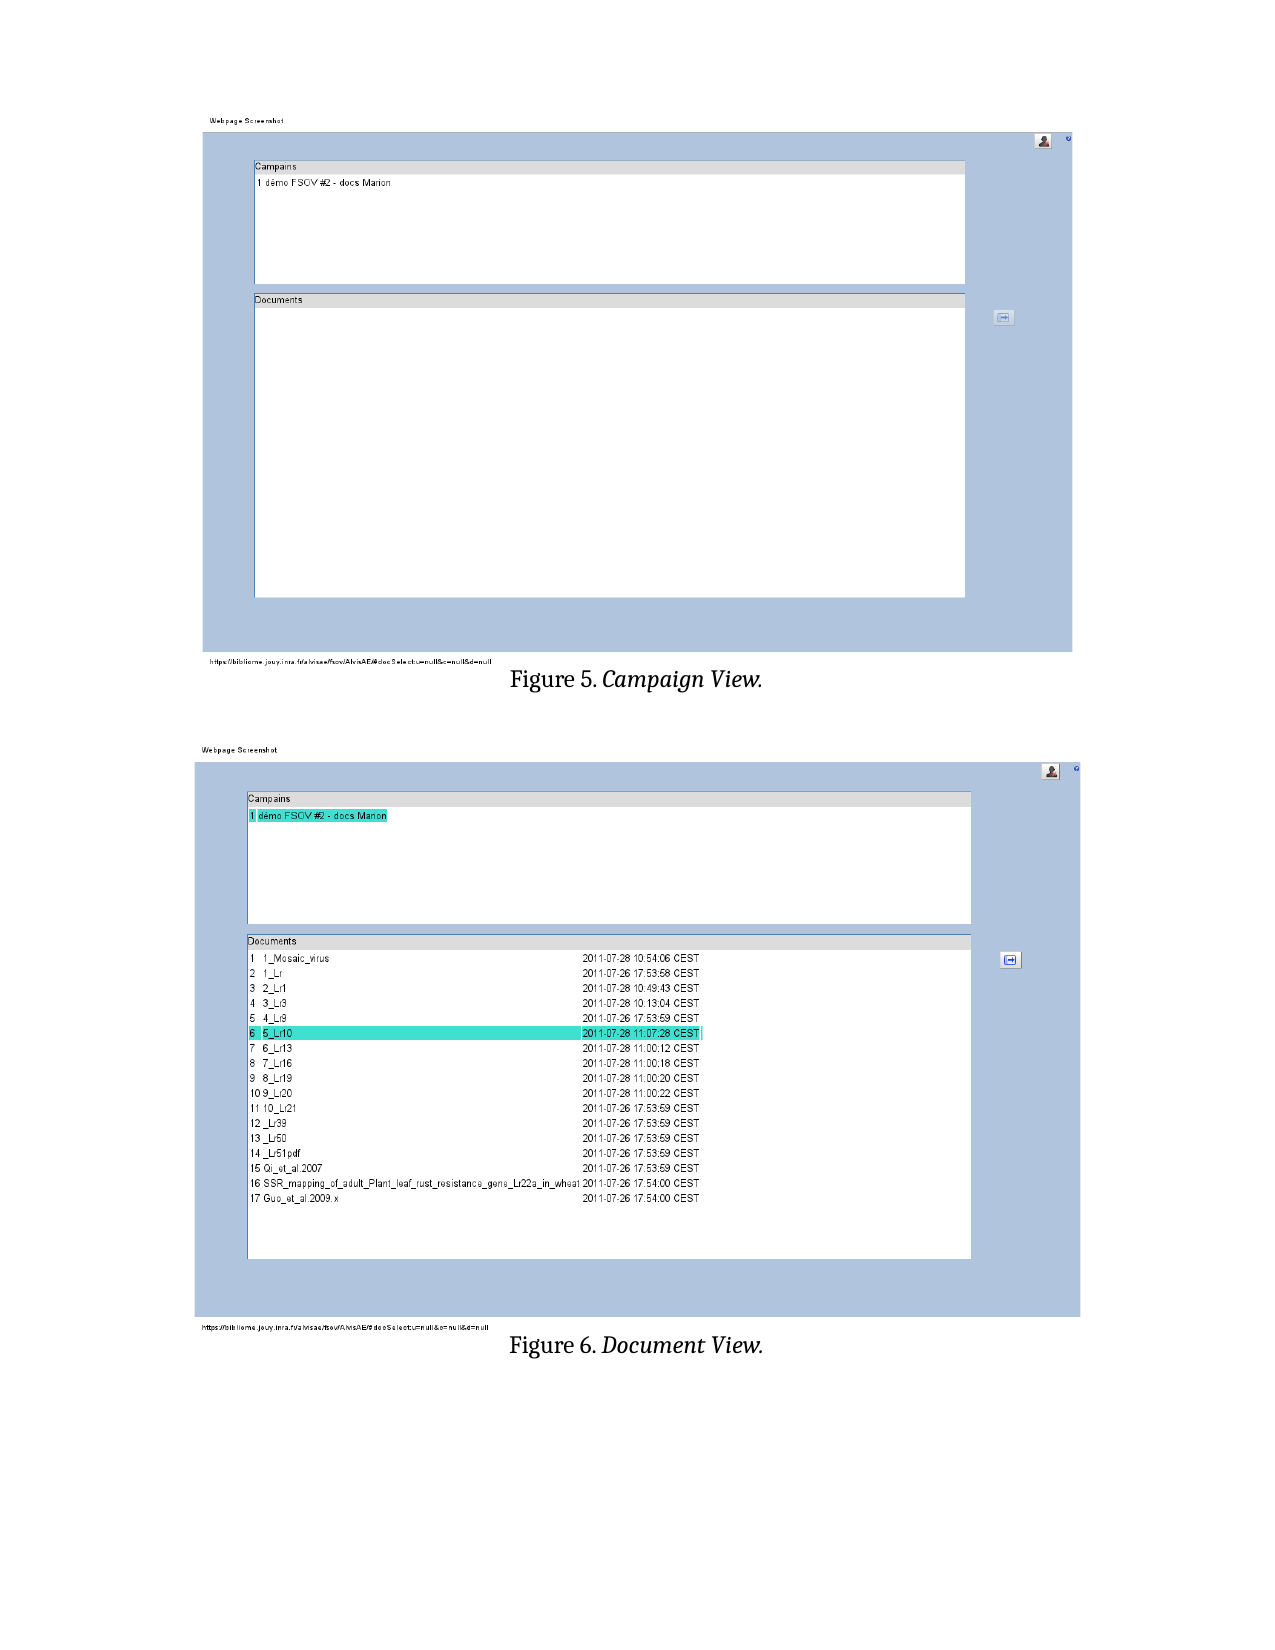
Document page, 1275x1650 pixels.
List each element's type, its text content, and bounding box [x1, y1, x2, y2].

picture [202, 118, 1073, 666]
text Figure 5. Campaign View. [118, 118, 1157, 694]
picture [194, 747, 1081, 1332]
text Figure 6. Document View. [118, 748, 1157, 1360]
